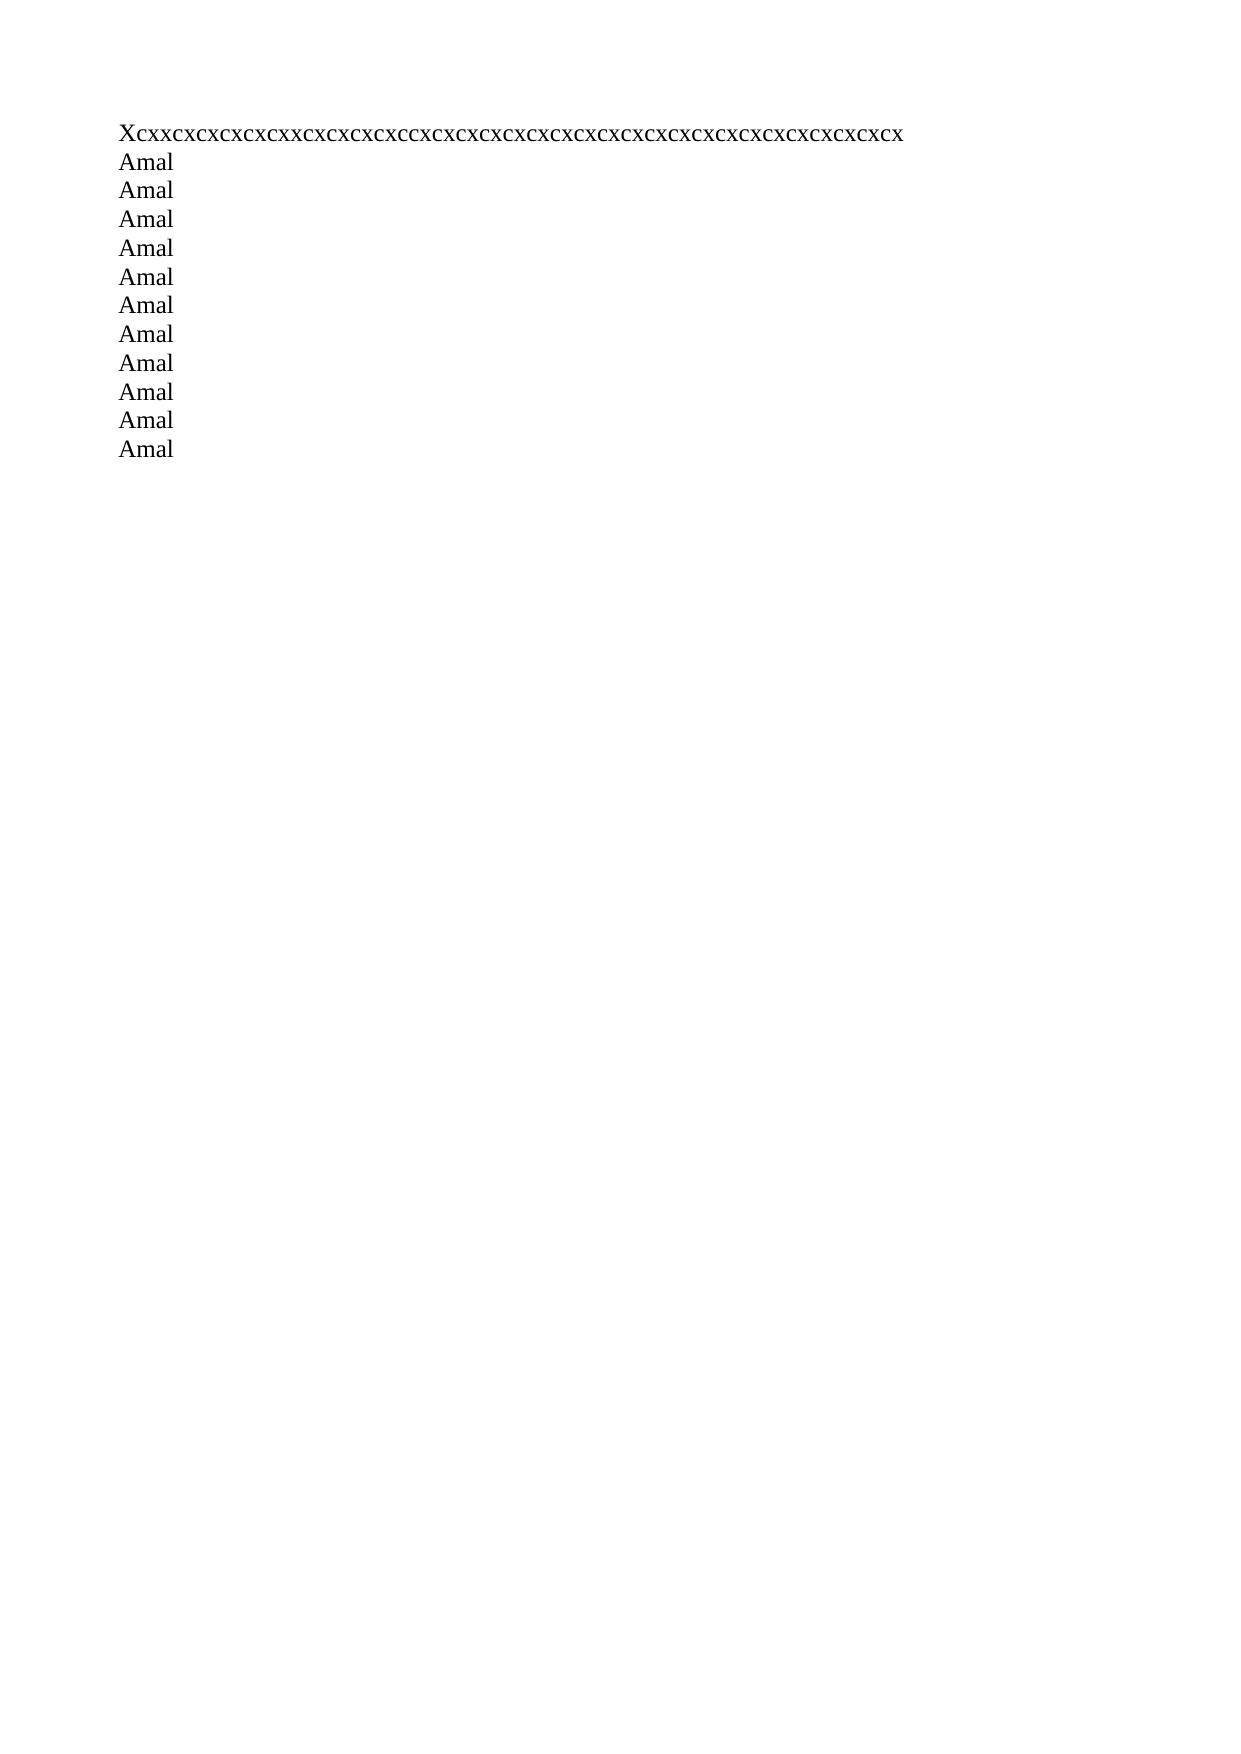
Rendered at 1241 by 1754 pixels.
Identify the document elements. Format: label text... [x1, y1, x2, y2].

text Amal [118, 291, 1122, 319]
text Amal [118, 377, 1122, 406]
text Amal [118, 319, 1122, 348]
text Amal [118, 233, 1122, 262]
text Amal [118, 147, 1122, 176]
text Amal [118, 348, 1122, 377]
text Amal [118, 434, 1122, 463]
text Amal [118, 262, 1122, 291]
text Amal [118, 406, 1122, 434]
text Xcxxcxcxcxcxcxxcxcxcxcxccxcxcxcxcxcxcxcxcxcxcxcxcxcxcxcxcxcxcxcxcx [118, 118, 1122, 147]
text Amal [118, 204, 1122, 233]
text Amal [118, 176, 1122, 204]
